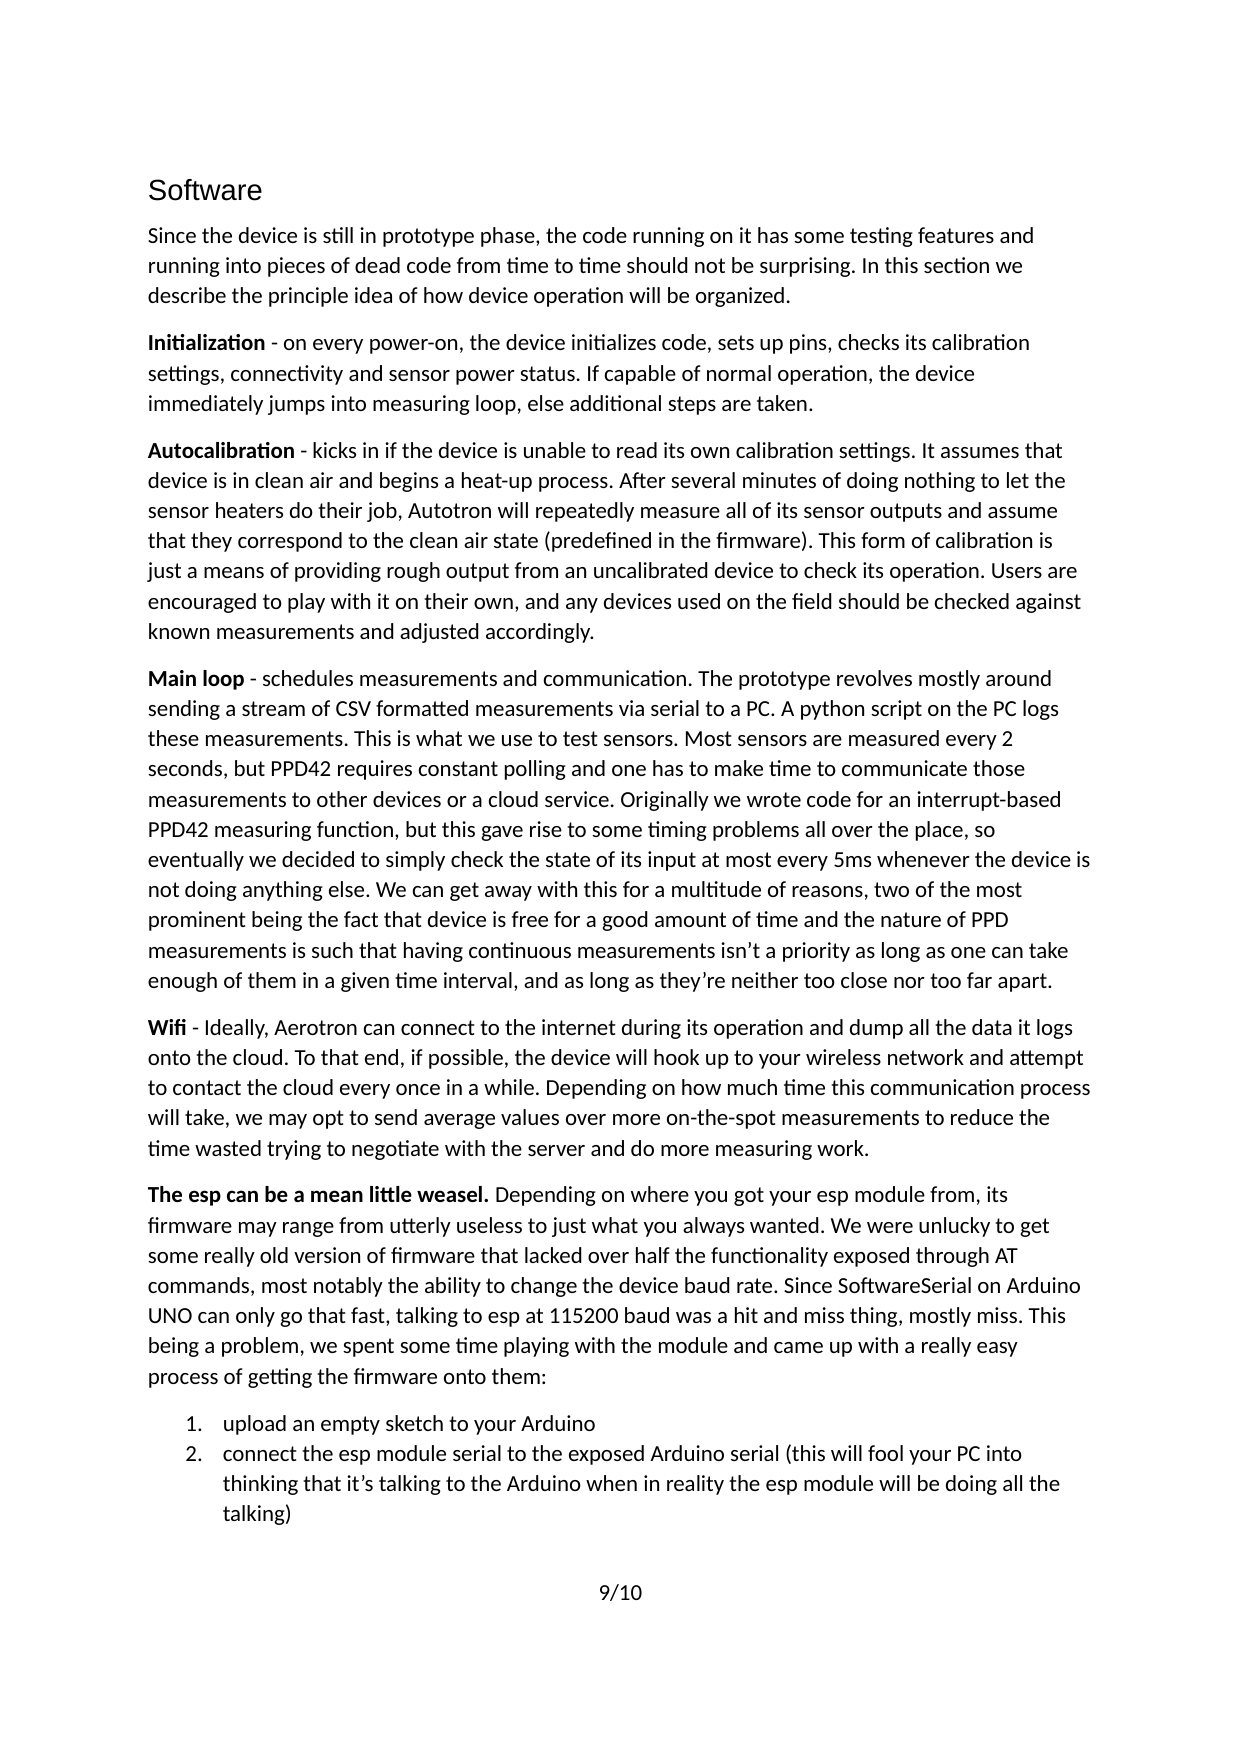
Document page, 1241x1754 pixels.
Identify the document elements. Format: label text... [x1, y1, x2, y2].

text Since the device is still in prototype phase, the code running on it has some testing features and running into pieces of dead code from time to time should not be surprising. In this section we describe the principle idea of how device operation will be organized. [148, 221, 1093, 310]
text Main loop - schedules measurements and communication. The prototype revolves mostly around sending a stream of CSV formatted measurements via serial to a PC. A python script on the PC logs these measurements. This is what we use to test sensors. Most sensors are measured every 2 seconds, but PPD42 requires constant polling and one has to make time to communicate those measurements to other devices or a cloud service. Originally we wrote code for an interrupt-based PPD42 measuring function, but this gave rise to some timing problems all over the place, so eventually we decided to simply check the state of its input at most every 5ms whenever the device is not doing anything else. We can get away with this for a multitude of reasons, two of the most prominent being the fact that device is free for a good amount of time and the nature of PPD measurements is such that having continuous measurements isn’t a priority as long as one can take enough of them in a given time interval, and as long as they’re neither too close nor too far apart. [148, 664, 1093, 994]
list upload an empty sketch to your Arduino [185, 1409, 1093, 1437]
text Initialization - on every power-on, the device initializes code, sets up pins, checks its calibration settings, connectivity and sensor power status. If capable of normal operation, the device immediately jumps into measuring loop, else additional steps are taken. [148, 328, 1093, 417]
text Autocalibration - kicks in if the device is unable to read its own calibration settings. It assumes that device is in clean air and begins a heat-up process. After several minutes of doing nothing to let the sensor heaters do their job, Autotron will repeatedly measure all of its sensor outputs and assume that they correspond to the clean air state (predefined in the firmware). This form of calibration is just a means of providing rough output from an uncalibrated device to check its operation. Users are encouraged to play with it on their own, and any devices used on the field should be checked against known measurements and adjusted accordingly. [148, 436, 1093, 645]
text The esp can be a mean little weasel. Depending on where you got your esp module from, its firmware may range from utterly useless to just what you always wanted. We were unlucky to get some really old version of firmware that lacked over half the functionality exposed through AT commands, most notably the ability to change the device baud rate. Since SoftwareSerial on Arduino UNO can only go that fast, talking to esp at 115200 baud was a hit and miss thing, mostly miss. This being a problem, we spent some time playing with the module and came up with a really easy process of getting the firmware onto them: [148, 1181, 1093, 1390]
list connect the esp module serial to the exposed Arduino serial (this will fool your PC into thinking that it’s talking to the Arduino when in reality the esp module will be doing all the talking) [185, 1439, 1093, 1527]
text Wifi - Ideally, Aerotron can connect to the internet during its operation and dump all the data it logs onto the cloud. To that end, if possible, the device will hook up to your wireless network and attempt to contact the cloud every once in a while. Depending on how much time this communication process will take, we may opt to send average values over more on-the-spot measurements to reduce the time wasted trying to negotiate with the server and do more measuring work. [148, 1013, 1093, 1162]
subtitle Software [148, 173, 1093, 206]
